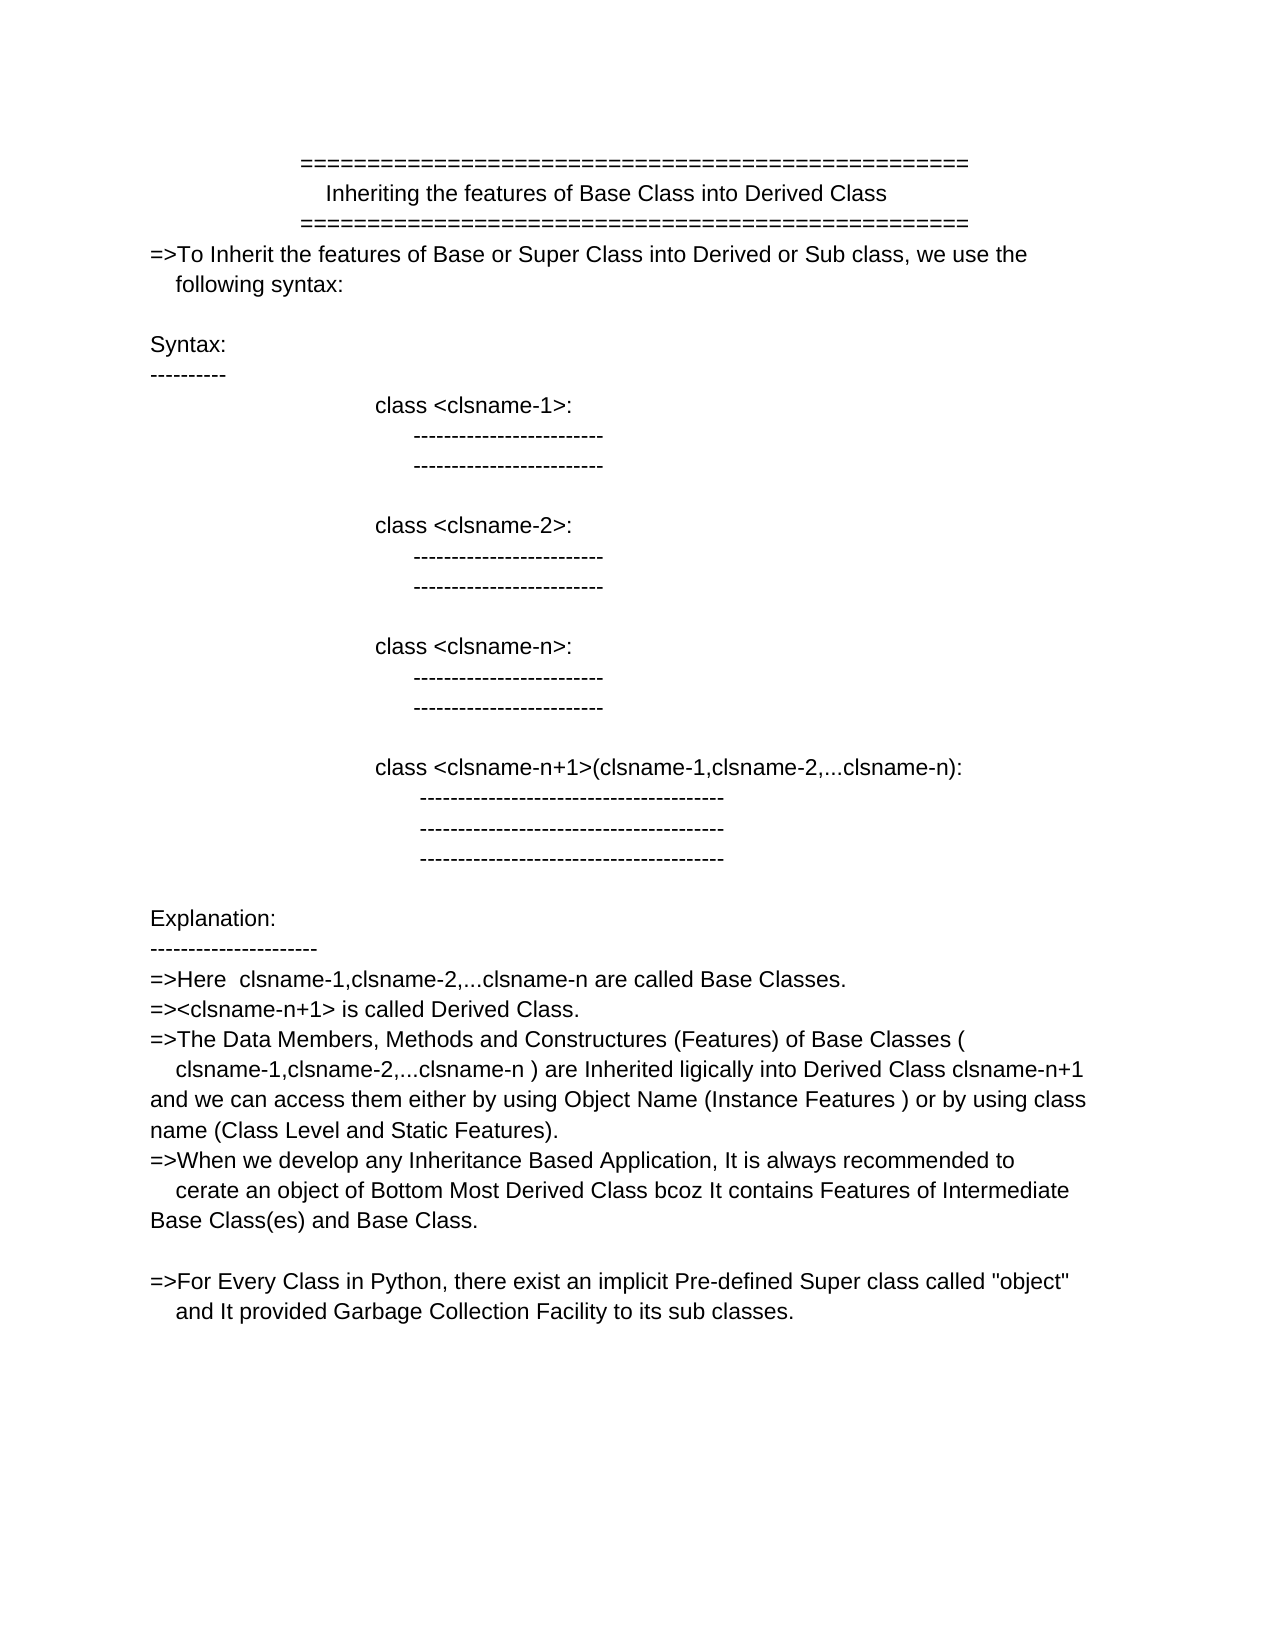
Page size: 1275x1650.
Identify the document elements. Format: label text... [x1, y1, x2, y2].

text class <clsname-n>: [150, 633, 1125, 660]
text Syntax: [150, 331, 1125, 358]
text class <clsname-1>: [150, 392, 1125, 418]
text Inheriting the features of Base Class into Derived Class [150, 180, 1125, 207]
text ---------------------------------------- [150, 784, 1125, 811]
text ------------------------- [150, 452, 1125, 478]
text ---------- [150, 361, 1125, 388]
text ================================================== [150, 150, 1125, 176]
text ---------------------- [150, 935, 1125, 962]
text =>Here clsname-1,clsname-2,...clsname-n are called Base Classes. [150, 966, 1125, 992]
text following syntax: [150, 271, 1125, 297]
text ---------------------------------------- [150, 814, 1125, 841]
text clsname-1,clsname-2,...clsname-n ) are Inherited ligically into Derived Class clsname-n+1 and we can access them either by using Object Name (Instance Features ) or by using class name (Class Level and Static Features). [150, 1056, 1125, 1143]
text cerate an object of Bottom Most Derived Class bcoz It contains Features of Intermediate Base Class(es) and Base Class. [150, 1177, 1125, 1234]
text and It provided Garbage Collection Facility to its sub classes. [150, 1298, 1125, 1324]
text ---------------------------------------- [150, 845, 1125, 871]
text =>To Inherit the features of Base or Super Class into Derived or Sub class, we use the [150, 241, 1125, 267]
text =>When we develop any Inheritance Based Application, It is always recommended to [150, 1147, 1125, 1173]
text ------------------------- [150, 694, 1125, 720]
text =><clsname-n+1> is called Derived Class. [150, 996, 1125, 1022]
text =>The Data Members, Methods and Constructures (Features) of Base Classes ( [150, 1026, 1125, 1052]
text class <clsname-2>: [150, 512, 1125, 539]
text Explanation: [150, 905, 1125, 932]
text ------------------------- [150, 663, 1125, 690]
text class <clsname-n+1>(clsname-1,clsname-2,...clsname-n): [150, 754, 1125, 781]
text ------------------------- [150, 422, 1125, 448]
text =>For Every Class in Python, there exist an implicit Pre-defined Super class called "object" [150, 1268, 1125, 1294]
text ================================================== [150, 210, 1125, 237]
text ------------------------- [150, 543, 1125, 569]
text ------------------------- [150, 573, 1125, 599]
